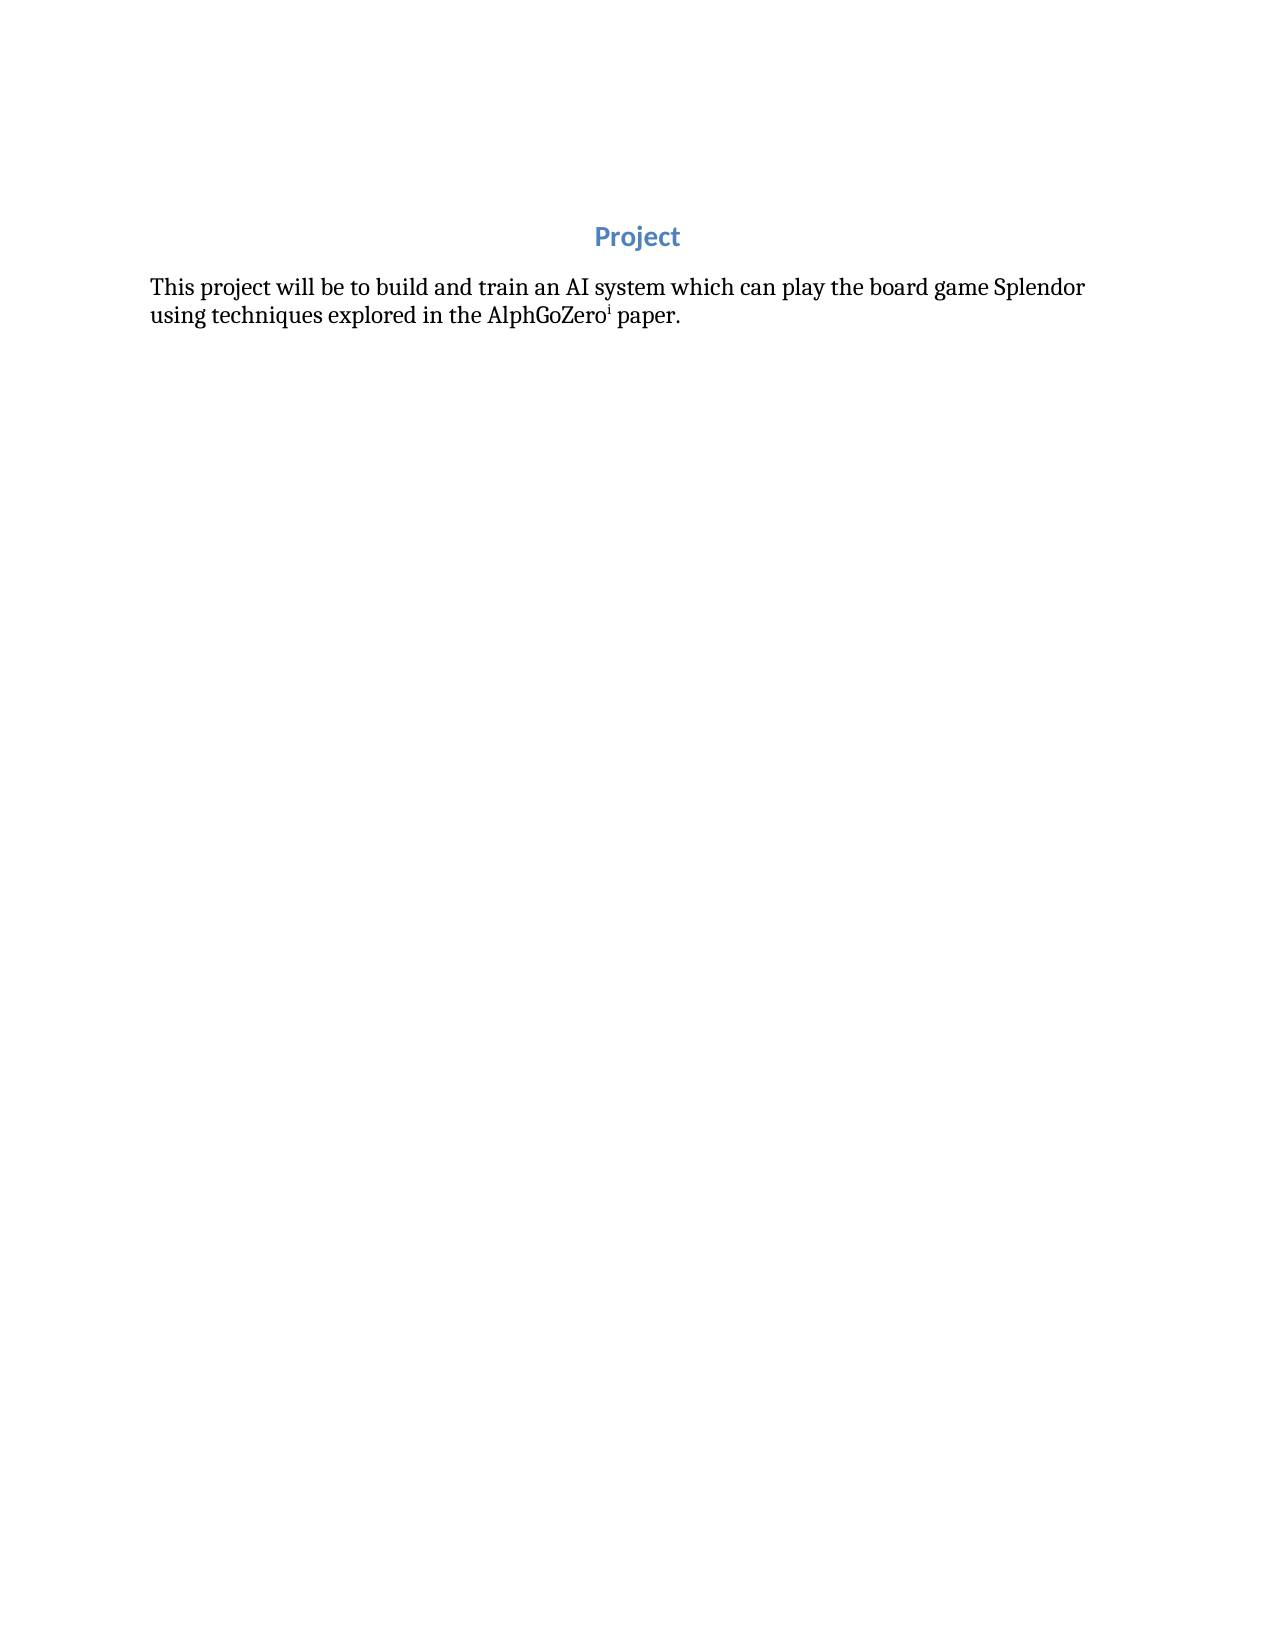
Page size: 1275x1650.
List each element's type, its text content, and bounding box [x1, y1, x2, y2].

subtitle Project [150, 218, 1125, 254]
text This project will be to build and train an AI system which can play the board game Splendor using techniques explored in the AlphGoZero paper. [150, 273, 1125, 330]
